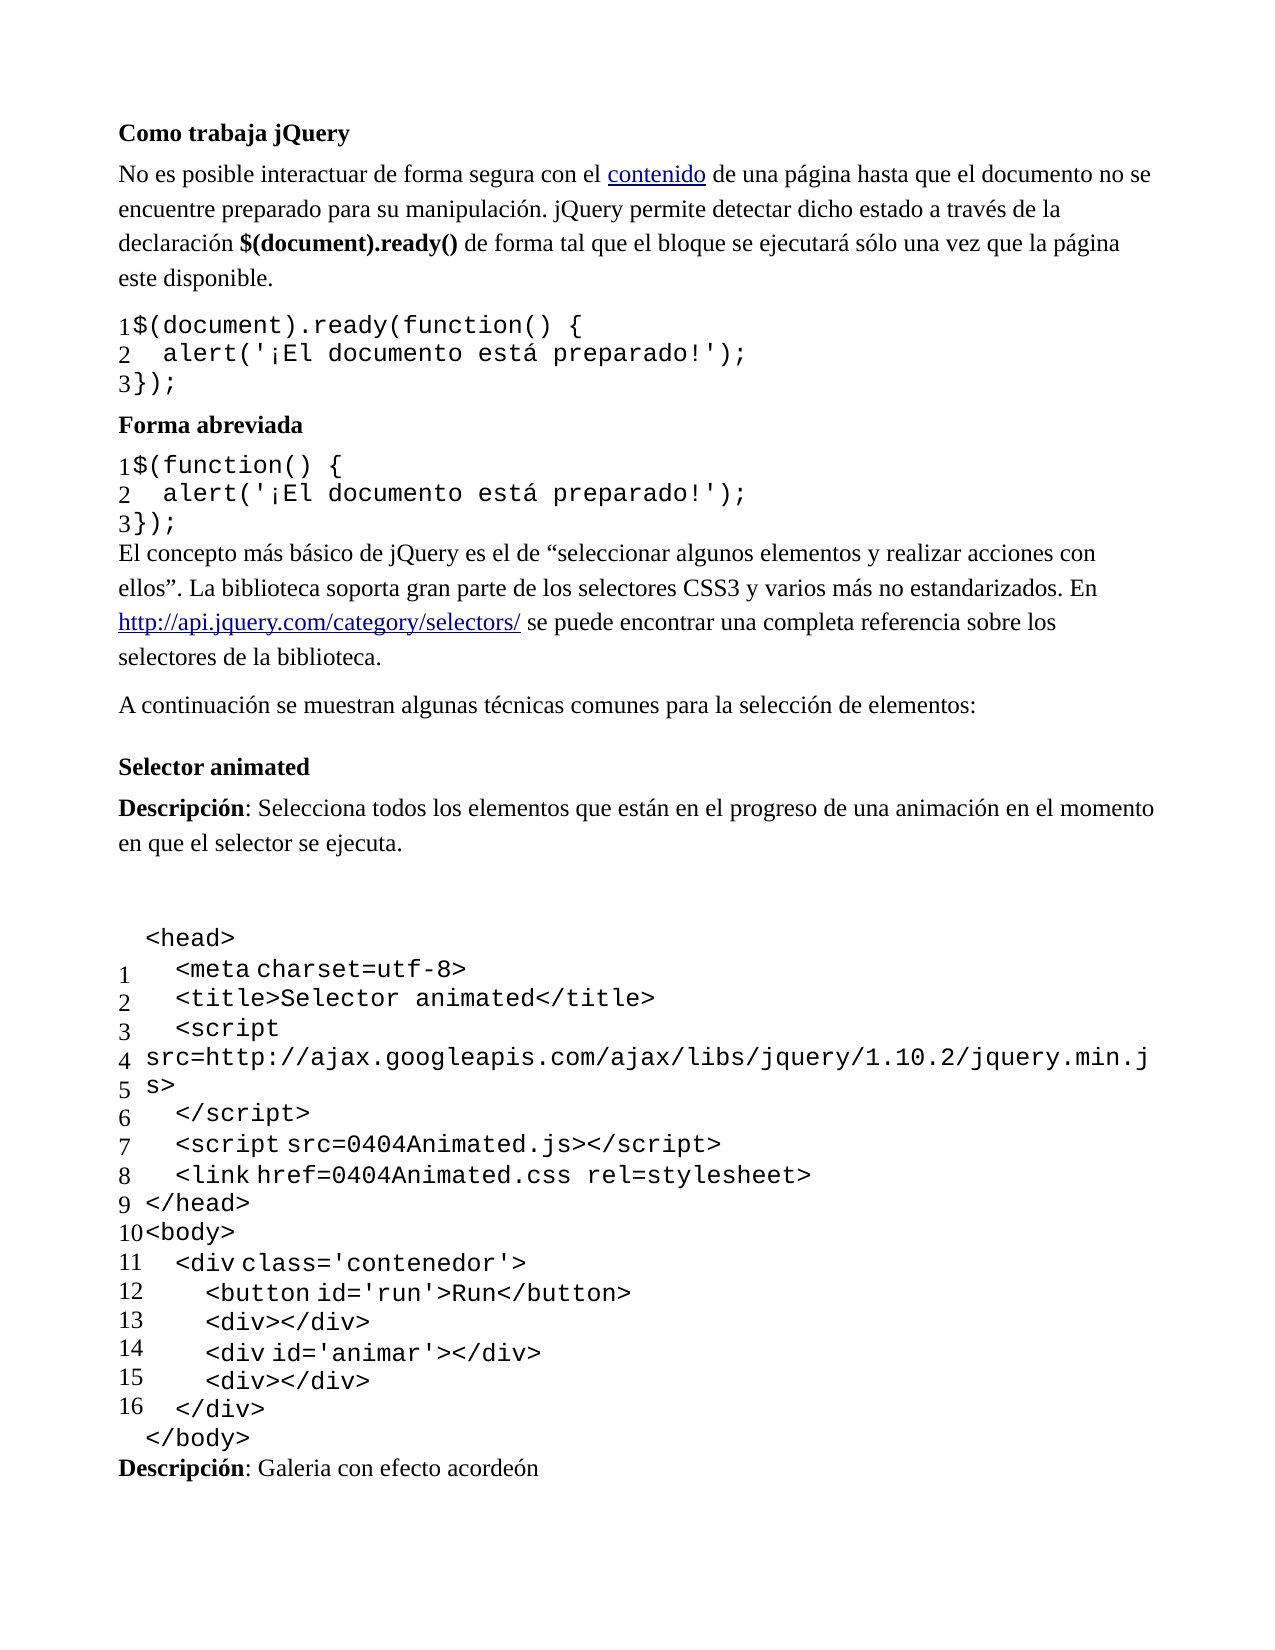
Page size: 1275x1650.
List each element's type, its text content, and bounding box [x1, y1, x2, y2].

table_header 1 2 3 [118, 312, 133, 398]
subtitle Como trabaja jQuery [118, 118, 1157, 147]
table_header 1 2 3 4 5 6 7 8 9 10 11 12 13 14 15 16 [118, 926, 145, 1453]
table_header <head> <meta charset=utf-8> <title>Selector animated</title> <script src=http://ajax.googleapis.com/ajax/libs/jquery/1.10.2/jquery.min.js> </script> <script src=0404Animated.js></script> <link href=0404Animated.css rel=stylesheet> </head> <body> <div class='contenedor'> <button id='run'>Run</button> <div></div> <div id='animar'></div> <div></div> </div> </body> [145, 926, 1157, 1453]
text Descripción: Galeria con efecto acordeón [118, 1453, 1157, 1482]
subtitle Forma abreviada [118, 411, 1157, 439]
table_header $(document).ready(function() { alert('¡El documento está preparado!'); }); [133, 312, 757, 398]
text El concepto más básico de jQuery es el de “seleccionar algunos elementos y realizar acciones con ellos”. La biblioteca soporta gran parte de los selectores CSS3 y varios más no estandarizados. En http://api.jquery.com/category/selectors/ se puede encontrar una completa referencia sobre los selectores de la biblioteca. [118, 538, 1157, 670]
text A continuación se muestran algunas técnicas comunes para la selección de elementos: [118, 691, 1157, 719]
table_header $(function() { alert('¡El documento está preparado!'); }); [133, 452, 757, 538]
subtitle Selector animated [118, 752, 1157, 781]
text Descripción: Selecciona todos los elementos que están en el progreso de una animación en el momento en que el selector se ejecuta. [118, 793, 1157, 857]
table_header 1 2 3 [118, 452, 133, 538]
text No es posible interactuar de forma segura con el contenido de una página hasta que el documento no se encuentre preparado para su manipulación. jQuery permite detectar dicho estado a través de la declaración $(document).ready() de forma tal que el bloque se ejecutará sólo una vez que la página este disponible. [118, 159, 1157, 292]
